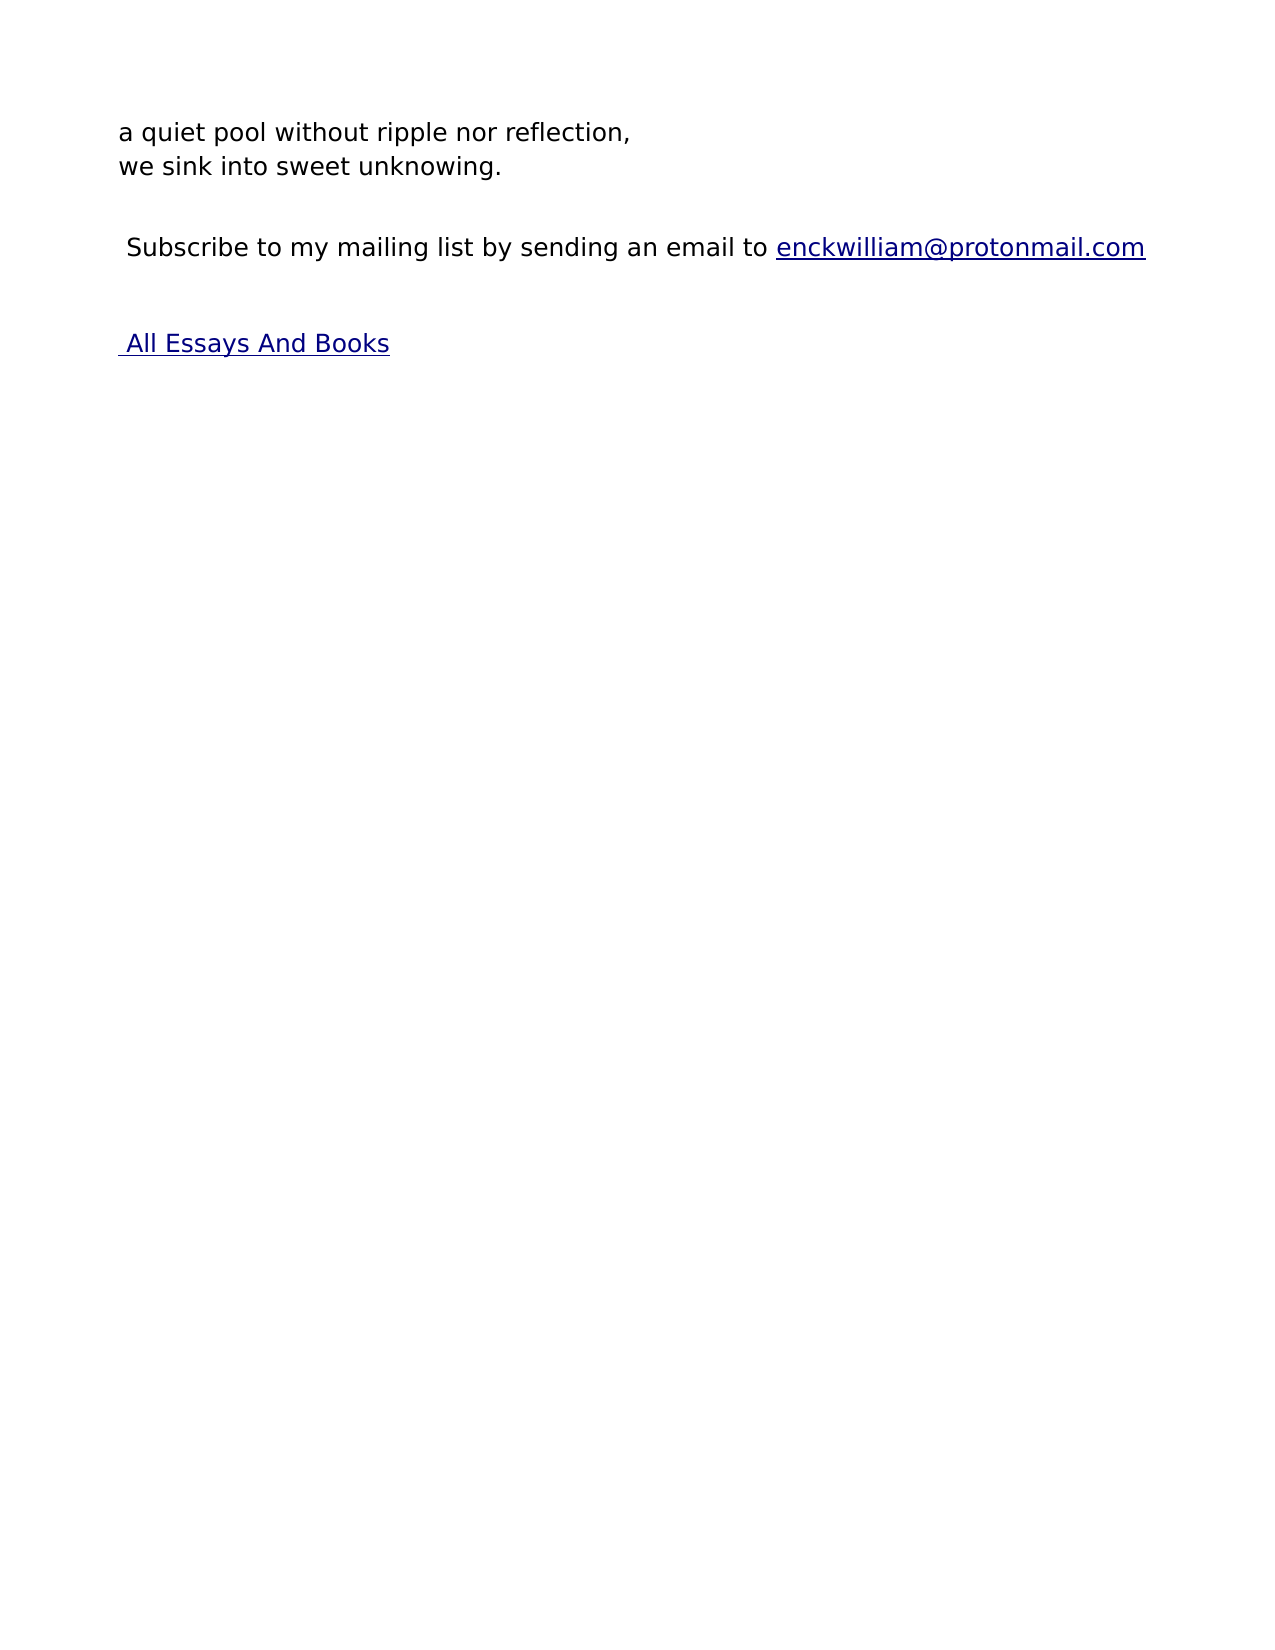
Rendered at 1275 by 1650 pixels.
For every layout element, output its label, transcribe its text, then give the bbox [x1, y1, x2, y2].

text Subscribe to my mailing list by sending an email to enckwilliam@protonmail.com [118, 233, 1157, 262]
text a quiet pool without ripple nor reflection, we sink into sweet unknowing. [118, 118, 1157, 214]
text All Essays And Books [118, 329, 1157, 359]
